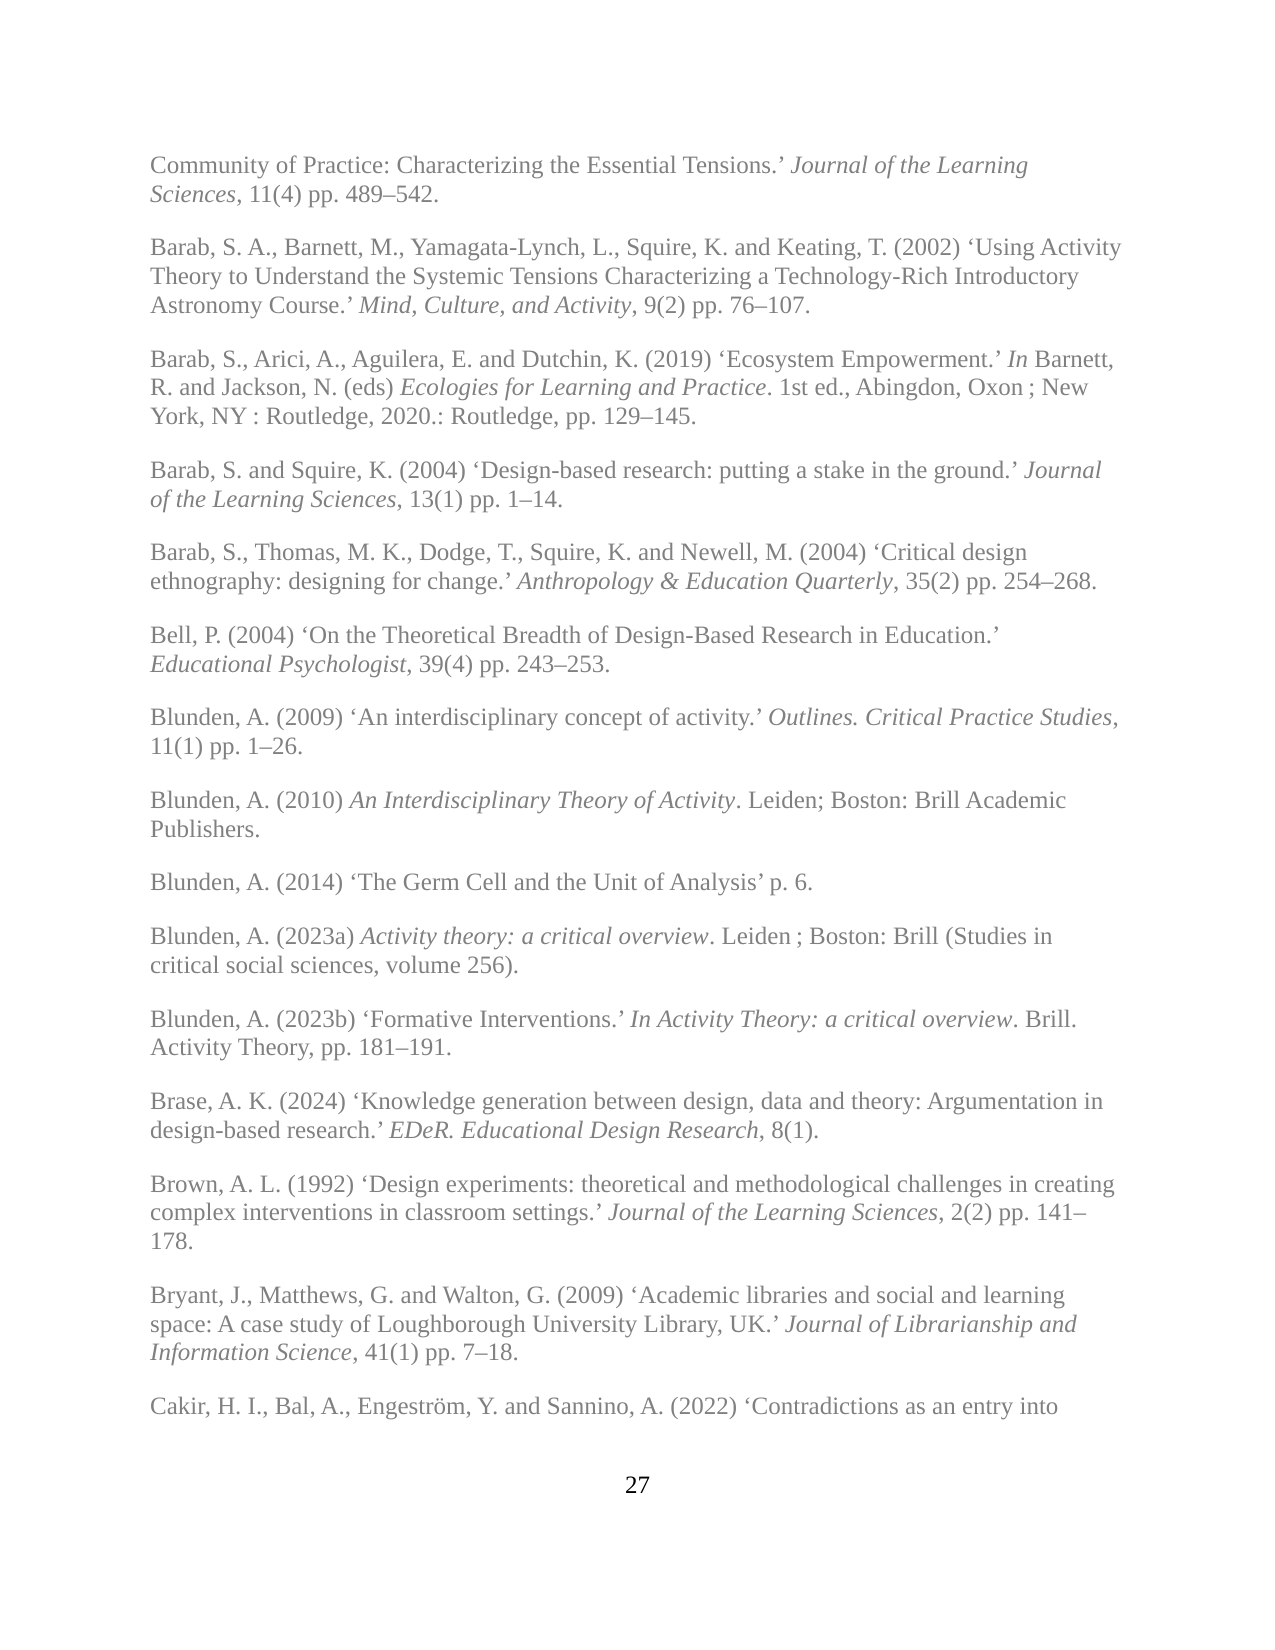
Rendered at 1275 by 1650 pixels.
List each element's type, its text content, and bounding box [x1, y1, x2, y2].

text Brown, A. L. (1992) ‘Design experiments: theoretical and methodological challenges in creating complex interventions in classroom settings.’ Journal of the Learning Sciences, 2(2) pp. 141–178. [150, 1169, 1125, 1255]
text Brase, A. K. (2024) ‘Knowledge generation between design, data and theory: Argumentation in design-based research.’ EDeR. Educational Design Research, 8(1). [150, 1086, 1125, 1144]
text Barab, S. A., Barnett, M., Yamagata-Lynch, L., Squire, K. and Keating, T. (2002) ‘Using Activity Theory to Understand the Systemic Tensions Characterizing a Technology-Rich Introductory Astronomy Course.’ Mind, Culture, and Activity, 9(2) pp. 76–107. [150, 232, 1125, 319]
text Blunden, A. (2009) ‘An interdisciplinary concept of activity.’ Outlines. Critical Practice Studies, 11(1) pp. 1–26. [150, 702, 1125, 760]
text Cakir, H. I., Bal, A., Engeström, Y. and Sannino, A. (2022) ‘Contradictions as an entry into [150, 1391, 1125, 1420]
text Barab, S., Thomas, M. K., Dodge, T., Squire, K. and Newell, M. (2004) ‘Critical design ethnography: designing for change.’ Anthropology & Education Quarterly, 35(2) pp. 254–268. [150, 537, 1125, 595]
text Barab, S. and Squire, K. (2004) ‘Design-based research: putting a stake in the ground.’ Journal of the Learning Sciences, 13(1) pp. 1–14. [150, 455, 1125, 512]
text Bryant, J., Matthews, G. and Walton, G. (2009) ‘Academic libraries and social and learning space: A case study of Loughborough University Library, UK.’ Journal of Librarianship and Information Science, 41(1) pp. 7–18. [150, 1280, 1125, 1366]
text Blunden, A. (2010) An Interdisciplinary Theory of Activity. Leiden; Boston: Brill Academic Publishers. [150, 785, 1125, 842]
text Blunden, A. (2023b) ‘Formative Interventions.’ In Activity Theory: a critical overview. Brill. Activity Theory, pp. 181–191. [150, 1004, 1125, 1061]
text Barab, S., Arici, A., Aguilera, E. and Dutchin, K. (2019) ‘Ecosystem Empowerment.’ In Barnett, R. and Jackson, N. (eds) Ecologies for Learning and Practice. 1st ed., Abingdon, Oxon ; New York, NY : Routledge, 2020.: Routledge, pp. 129–145. [150, 344, 1125, 430]
text Bell, P. (2004) ‘On the Theoretical Breadth of Design-Based Research in Education.’ Educational Psychologist, 39(4) pp. 243–253. [150, 620, 1125, 677]
text Community of Practice: Characterizing the Essential Tensions.’ Journal of the Learning Sciences, 11(4) pp. 489–542. [150, 150, 1125, 207]
text Blunden, A. (2014) ‘The Germ Cell and the Unit of Analysis’ p. 6. [150, 867, 1125, 896]
text Blunden, A. (2023a) Activity theory: a critical overview. Leiden ; Boston: Brill (Studies in critical social sciences, volume 256). [150, 921, 1125, 979]
